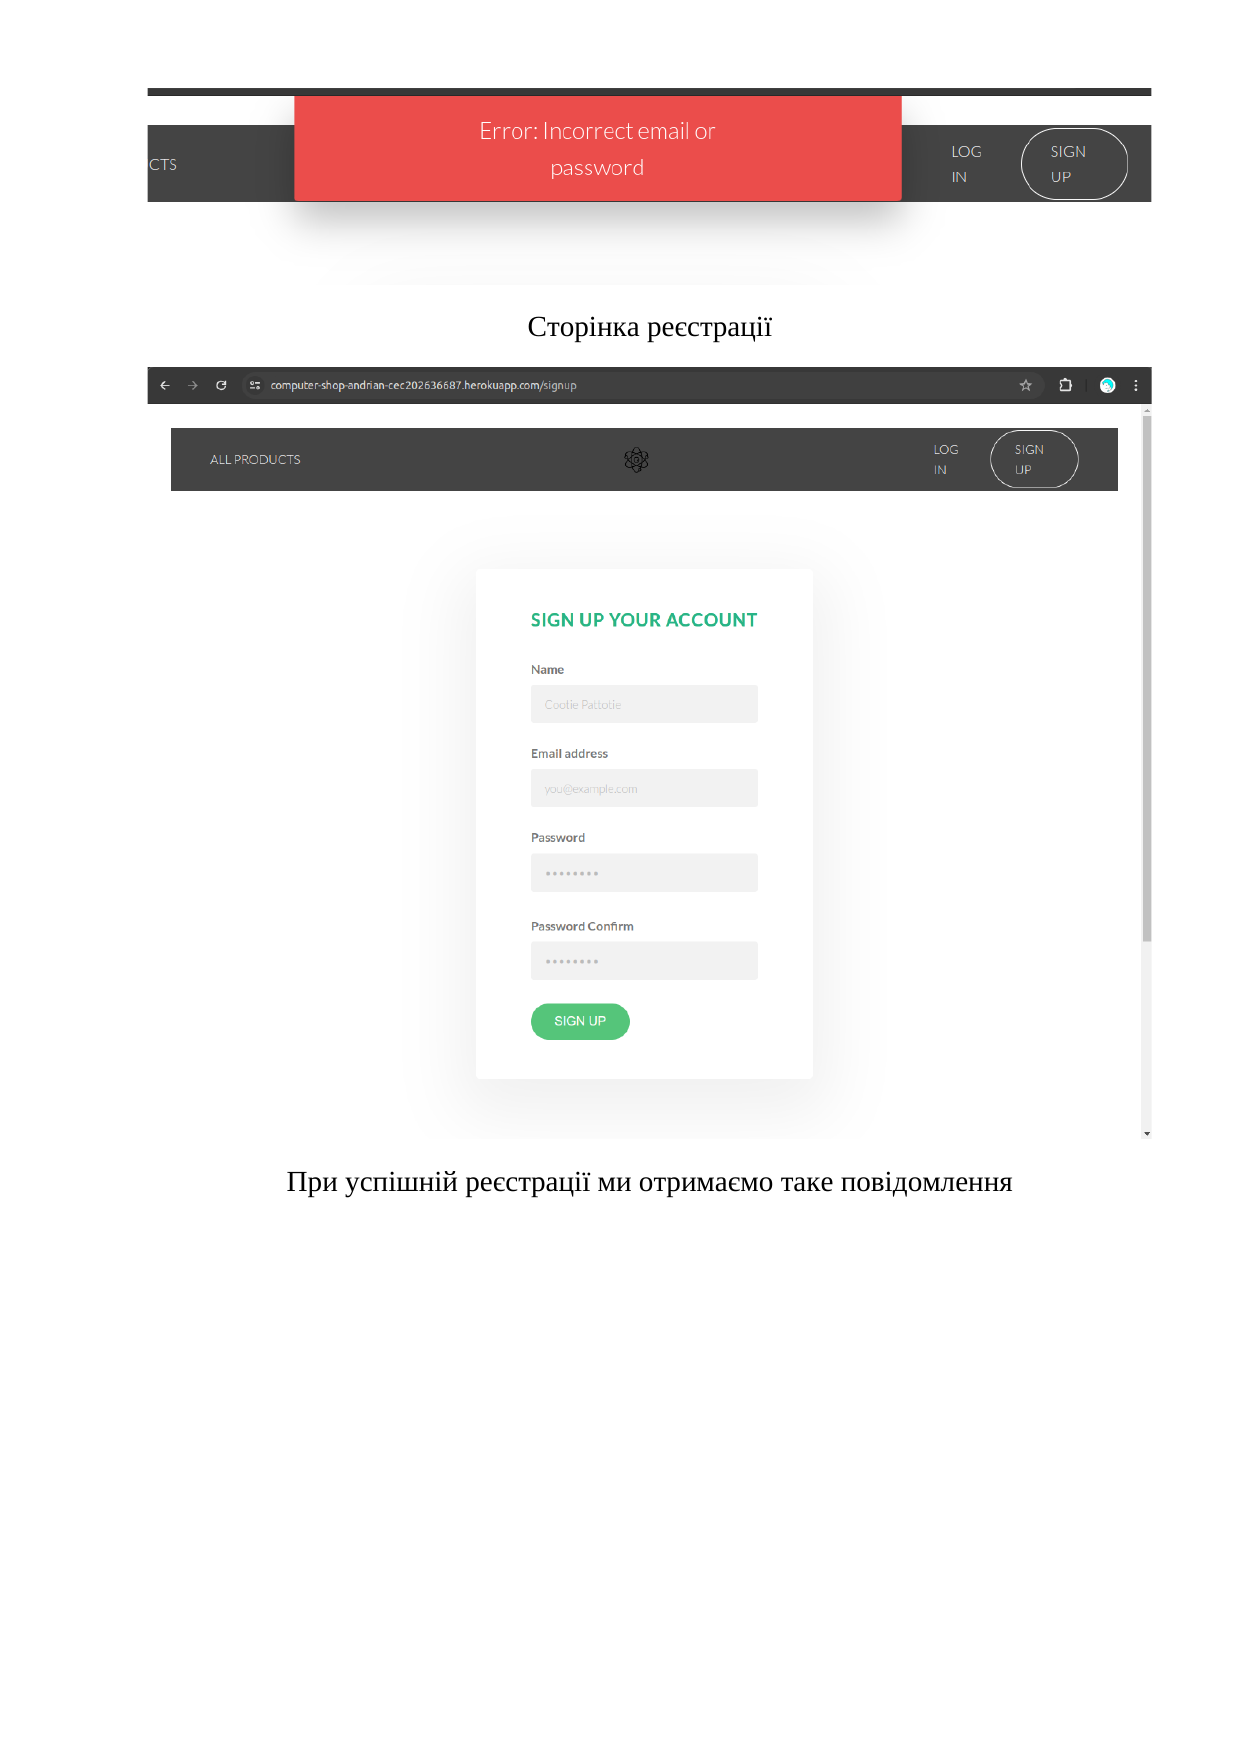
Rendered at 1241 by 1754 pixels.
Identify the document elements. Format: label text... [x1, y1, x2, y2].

text Сторінка реєстрації [148, 309, 1152, 343]
picture [147, 88, 1152, 285]
picture [147, 367, 1152, 1139]
text При успішній реєстрації ми отримаємо таке повідомлення [148, 1164, 1152, 1197]
